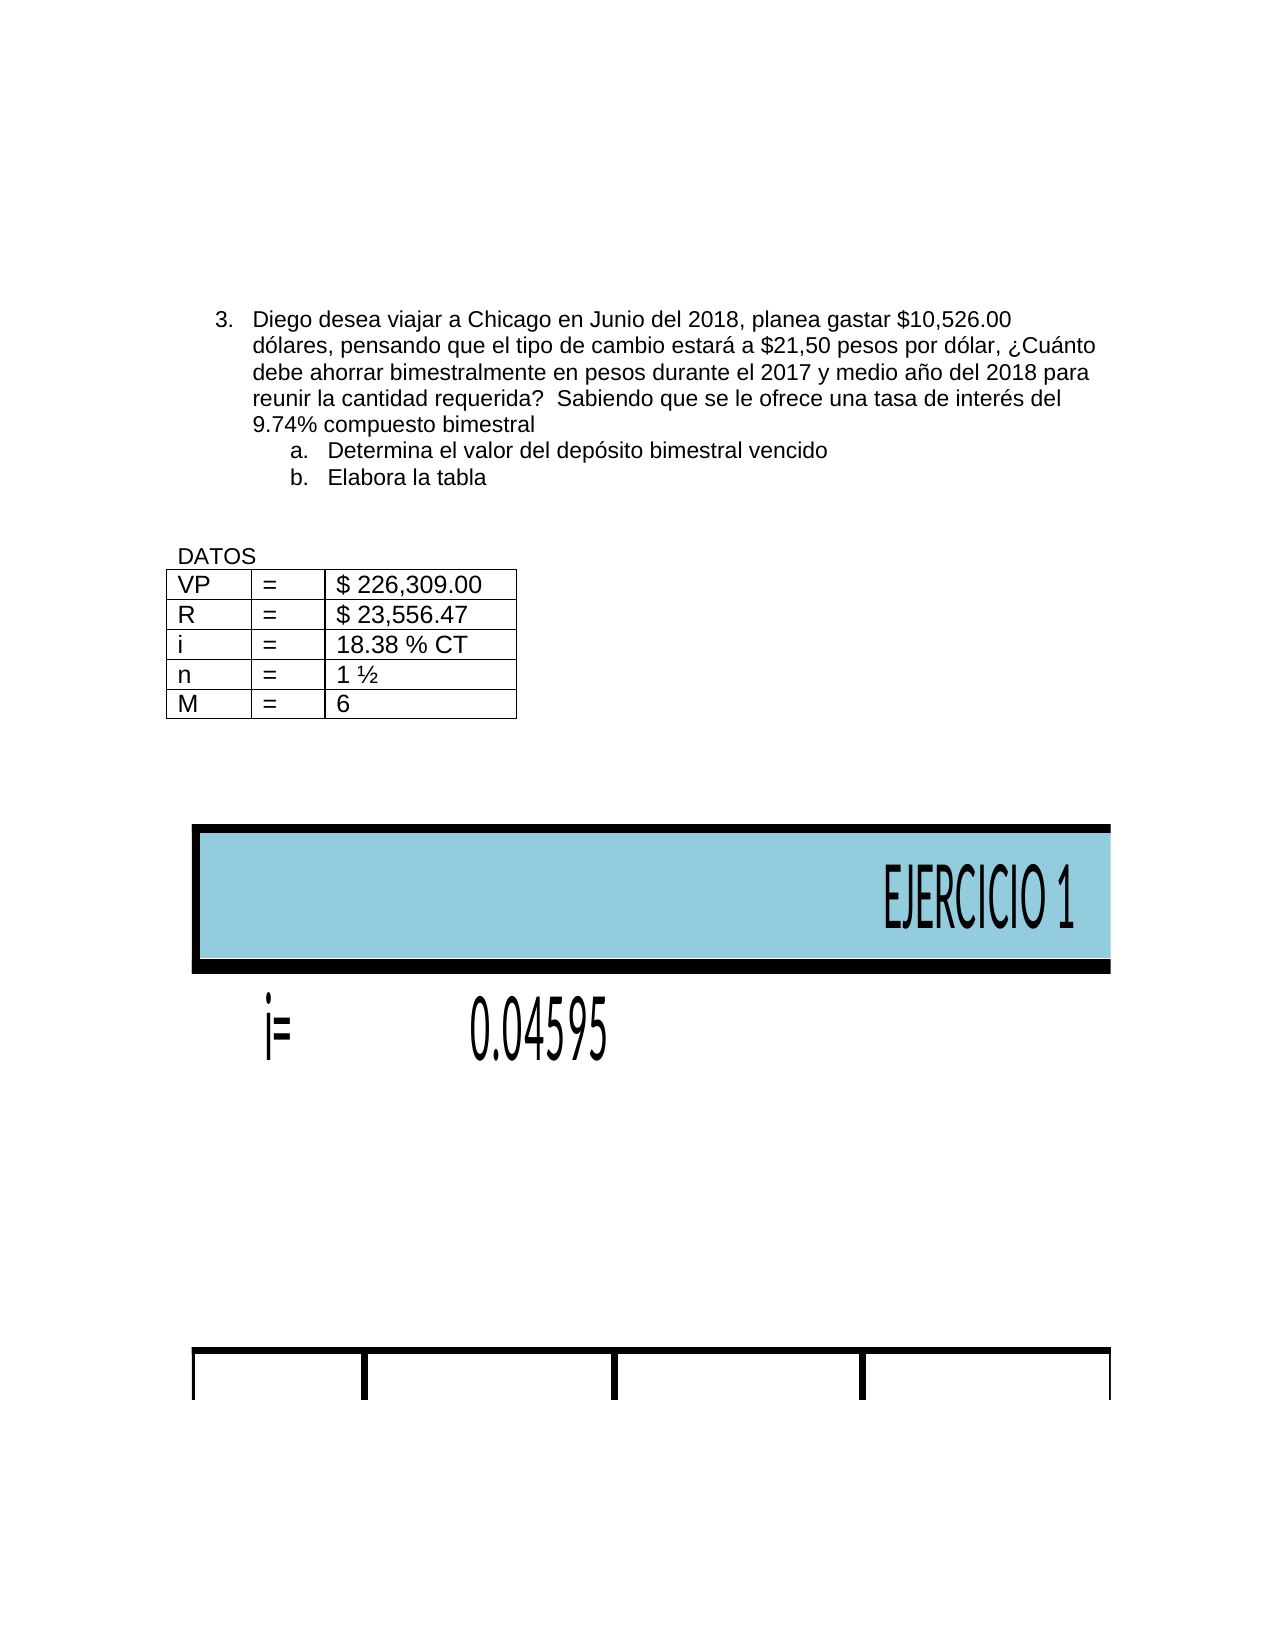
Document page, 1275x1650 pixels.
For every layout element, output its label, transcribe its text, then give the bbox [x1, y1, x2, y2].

table_cell = [252, 630, 324, 659]
table_header = [252, 570, 324, 599]
table_cell R [167, 600, 251, 629]
list Elabora la tabla [290, 464, 1098, 490]
table_cell = [252, 660, 324, 688]
table_cell = [252, 600, 324, 629]
table_cell $ 23,556.47 [326, 600, 516, 629]
table_cell i [167, 630, 251, 659]
table_header $ 226,309.00 [326, 570, 516, 599]
list Diego desea viajar a Chicago en Junio del 2018, planea gastar $10,526.00 dólares, pensando que el tipo de cambio estará a $21,50 pesos por dólar, ¿Cuánto debe ahorrar bimestralmente en pesos durante el 2017 y medio año del 2018 para reunir la cantidad requerida? Sabiendo que se le ofrece una tasa de interés del 9.74% compuesto bimestral [215, 306, 1098, 437]
table_cell = [252, 690, 324, 718]
table_cell n [167, 660, 251, 688]
table_cell 18.38 % CT [326, 630, 516, 659]
table_header VP [167, 570, 251, 599]
table_cell 6 [326, 690, 516, 718]
table_cell M [167, 690, 251, 718]
list Determina el valor del depósito bimestral vencido [290, 437, 1098, 464]
table_cell 1 ½ [326, 660, 516, 688]
text DATOS [177, 543, 1098, 569]
